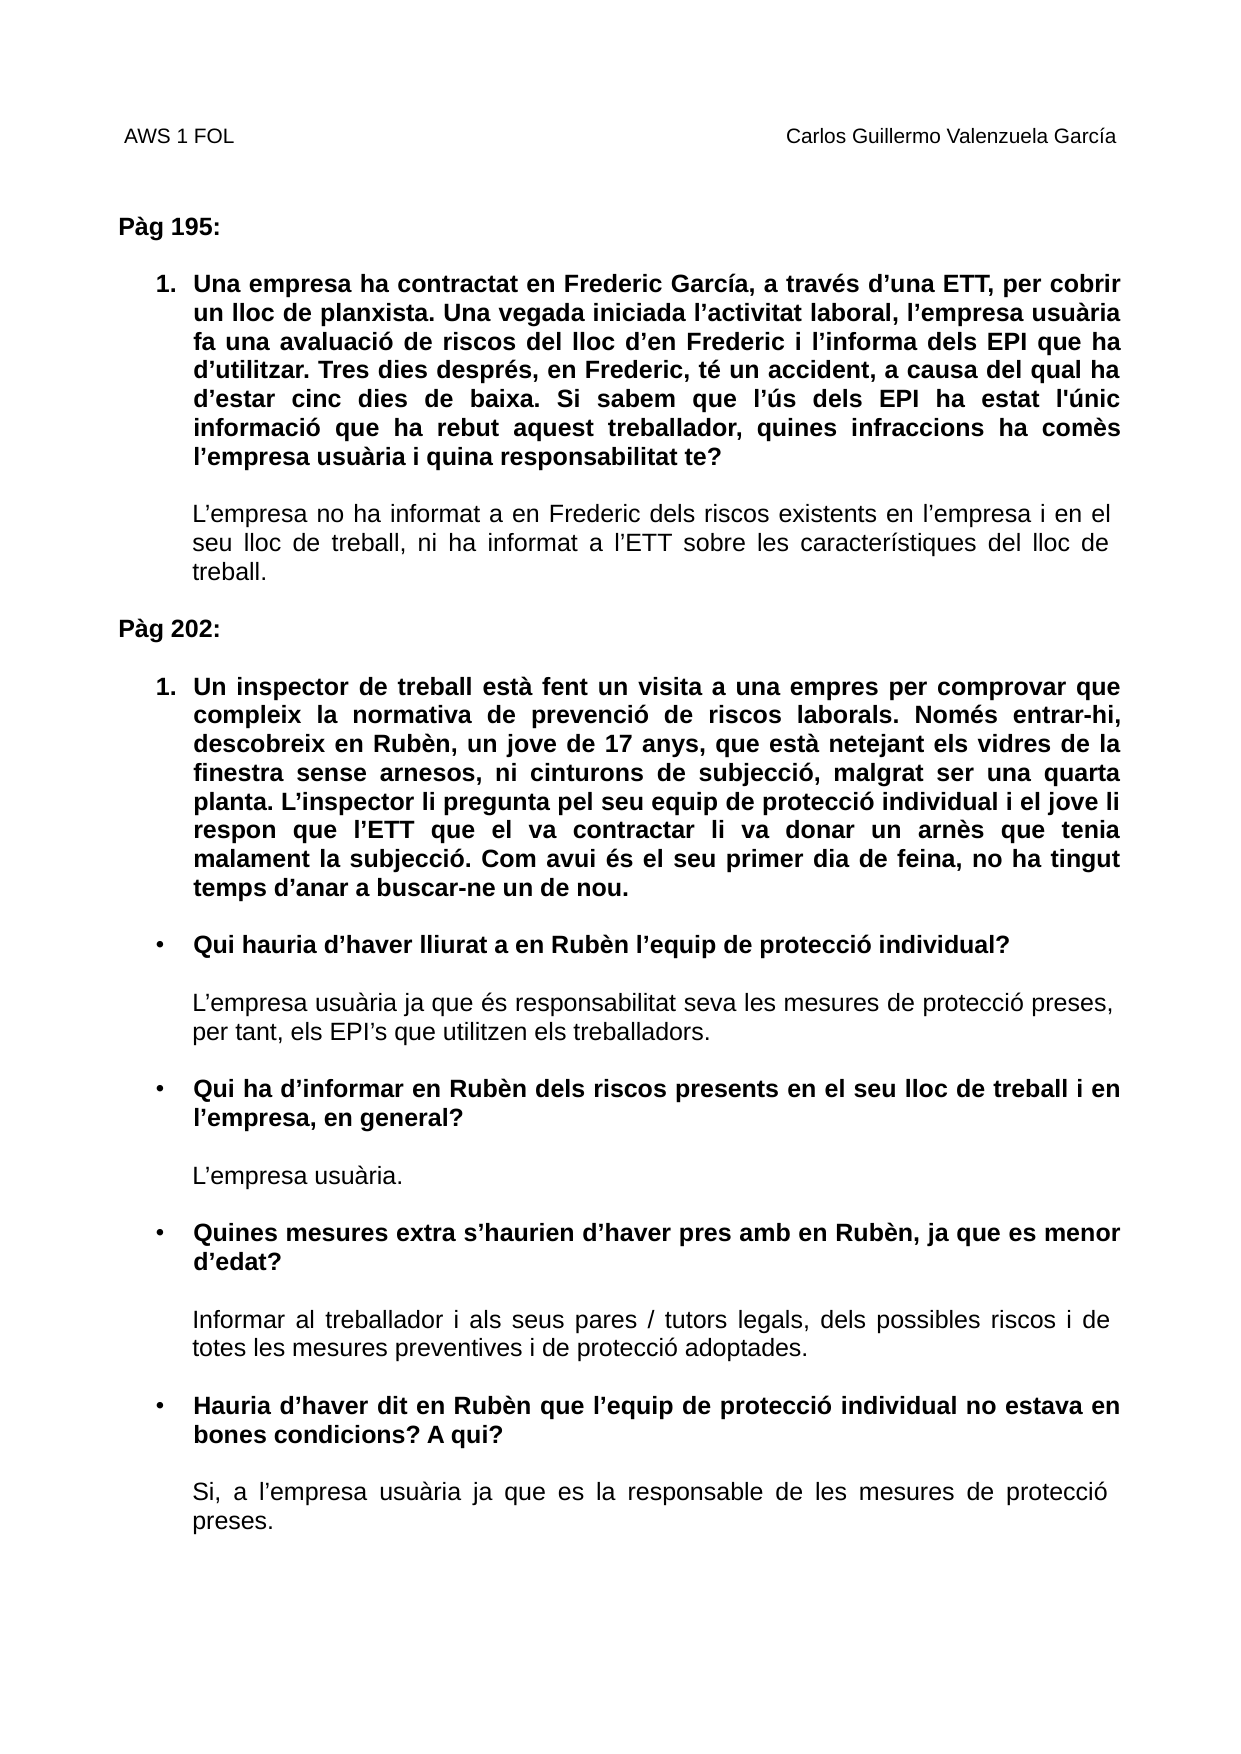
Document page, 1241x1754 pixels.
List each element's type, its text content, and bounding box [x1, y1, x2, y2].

text L’empresa no ha informat a en Frederic dels riscos existents en l’empresa i en el seu lloc de treball, ni ha informat a l’ETT sobre les característiques del lloc de treball. [118, 499, 1122, 586]
text Pàg 195: [118, 212, 1122, 241]
list Un inspector de treball està fent un visita a una empres per comprovar que compleix la normativa de prevenció de riscos laborals. Només entrar-hi, descobreix en Rubèn, un jove de 17 anys, que està netejant els vidres de la finestra sense arnesos, ni cinturons de subjecció, malgrat ser una quarta planta. L’inspector li pregunta pel seu equip de protecció individual i el jove li respon que l’ETT que el va contractar li va donar un arnès que tenia malament la subjecció. Com avui és el seu primer dia de feina, no ha tingut temps d’anar a buscar-ne un de nou. [156, 672, 1122, 902]
list Qui ha d’informar en Rubèn dels riscos presents en el seu lloc de treball i en l’empresa, en general? [156, 1074, 1122, 1132]
text L’empresa usuària ja que és responsabilitat seva les mesures de protecció preses, per tant, els EPI’s que utilitzen els treballadors. [118, 988, 1122, 1046]
text Pàg 202: [118, 614, 1122, 643]
list Quines mesures extra s’haurien d’haver pres amb en Rubèn, ja que es menor d’edat? [156, 1218, 1122, 1276]
text Si, a l’empresa usuària ja que es la responsable de les mesures de protecció preses. [118, 1477, 1122, 1535]
text L’empresa usuària. [118, 1161, 1122, 1189]
list Una empresa ha contractat en Frederic García, a través d’una ETT, per cobrir un lloc de planxista. Una vegada iniciada l’activitat laboral, l’empresa usuària fa una avaluació de riscos del lloc d’en Frederic i l’informa dels EPI que ha d’utilitzar. Tres dies després, en Frederic, té un accident, a causa del qual ha d’estar cinc dies de baixa. Si sabem que l’ús dels EPI ha estat l'únic informació que ha rebut aquest treballador, quines infraccions ha comès l’empresa usuària i quina responsabilitat te? [156, 269, 1122, 471]
text Informar al treballador i als seus pares / tutors legals, dels possibles riscos i de totes les mesures preventives i de protecció adoptades. [118, 1304, 1122, 1362]
list Qui hauria d’haver lliurat a en Rubèn l’equip de protecció individual? [156, 931, 1122, 959]
list Hauria d’haver dit en Rubèn que l’equip de protecció individual no estava en bones condicions? A qui? [156, 1391, 1122, 1448]
